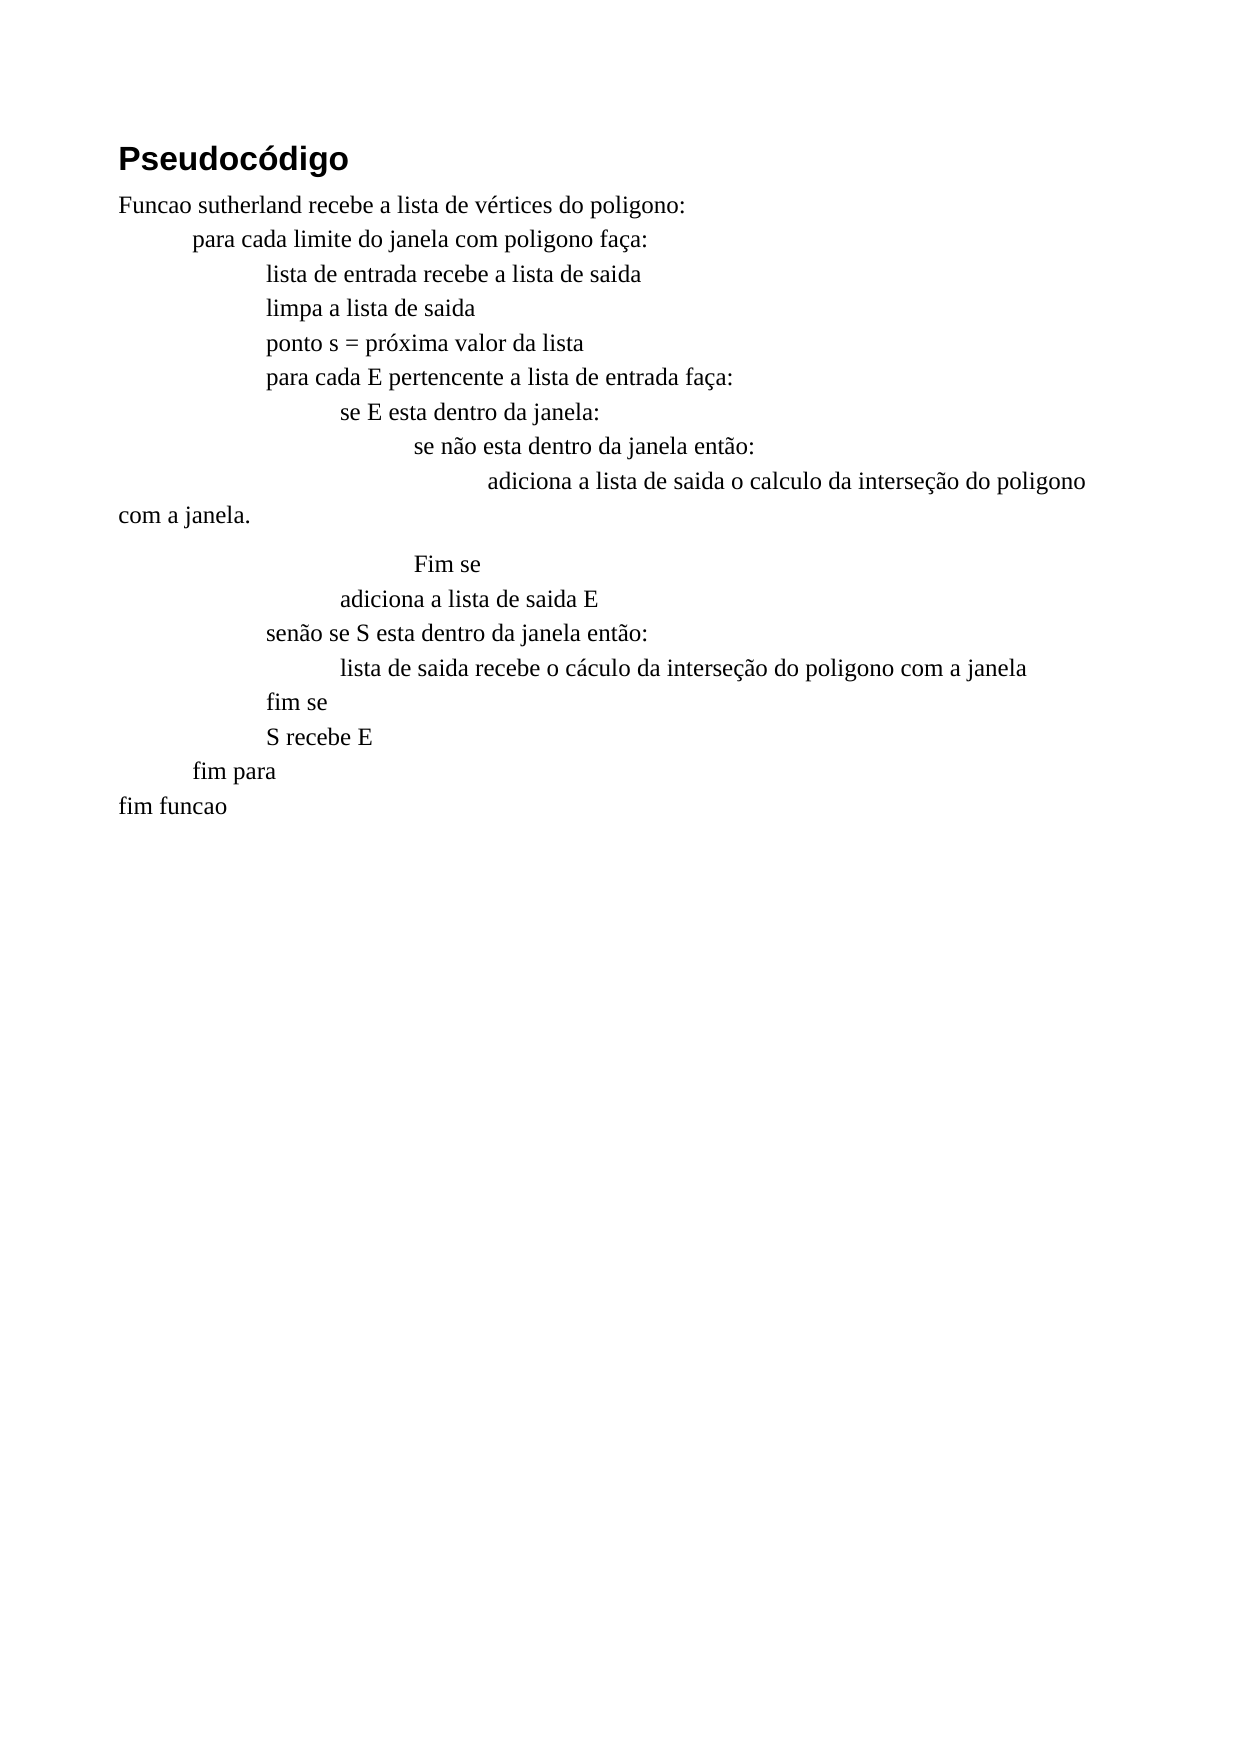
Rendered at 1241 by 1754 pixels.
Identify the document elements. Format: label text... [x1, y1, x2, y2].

subtitle Pseudocódigo [118, 139, 1122, 178]
text Fim se adiciona a lista de saida E senão se S esta dentro da janela então: lista de saida recebe o cáculo da interseção do poligono com a janela fim se S recebe E fim para fim funcao [118, 549, 1122, 819]
text Funcao sutherland recebe a lista de vértices do poligono: para cada limite do janela com poligono faça: lista de entrada recebe a lista de saida limpa a lista de saida ponto s = próxima valor da lista para cada E pertencente a lista de entrada faça: se E esta dentro da janela: se não esta dentro da janela então: adiciona a lista de saida o calculo da interseção do poligono com a janela. [118, 190, 1122, 529]
